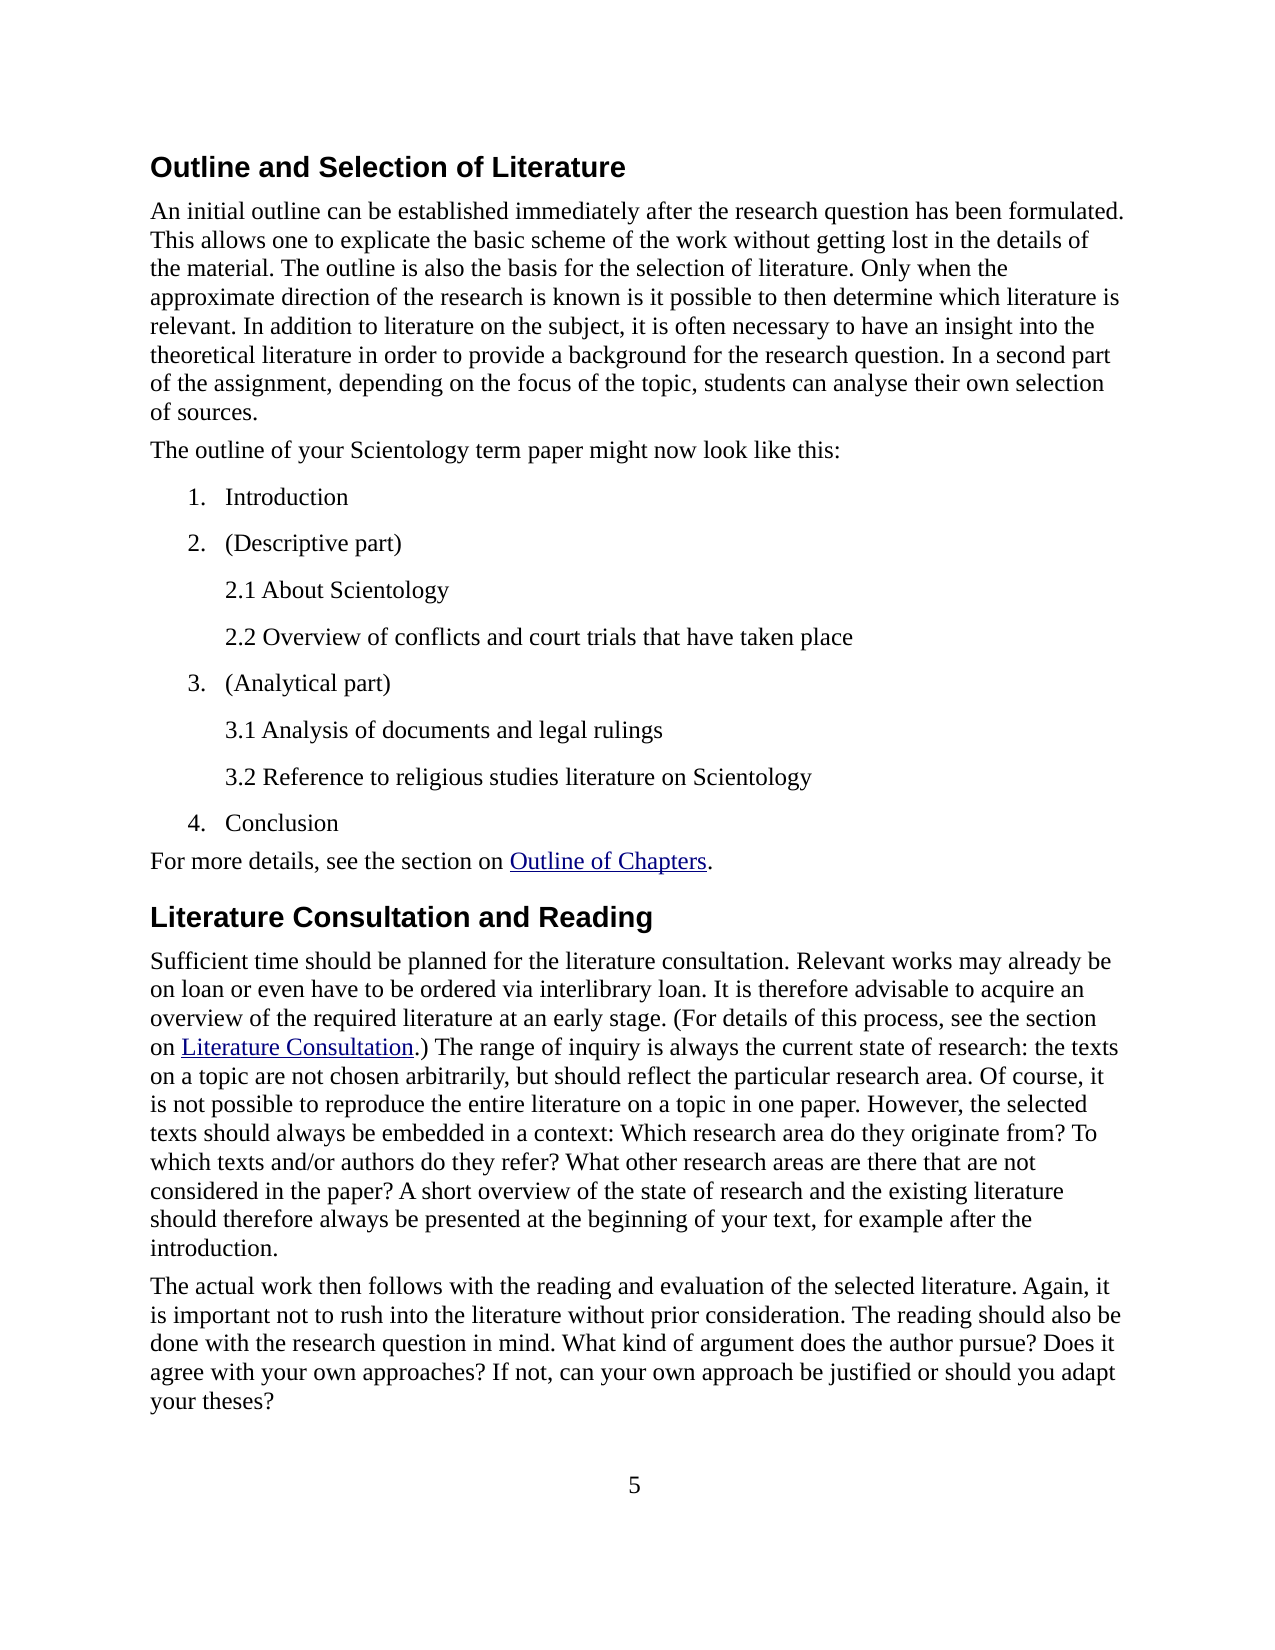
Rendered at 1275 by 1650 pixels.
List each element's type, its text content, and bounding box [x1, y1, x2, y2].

list (Descriptive part) [187, 528, 1125, 557]
text The actual work then follows with the reading and evaluation of the selected literature. Again, it is important not to rush into the literature without prior consideration. The reading should also be done with the research question in mind. What kind of argument does the author pursue? Does it agree with your own approaches? If not, can your own approach be justified or should you adapt your theses? [150, 1271, 1125, 1415]
subtitle Outline and Selection of Literature [150, 150, 1125, 183]
list Introduction [187, 482, 1125, 510]
list 2.1 About Scientology [187, 575, 1125, 604]
list 2.2 Overview of conflicts and court trials that have taken place [187, 622, 1125, 650]
list 3.1 Analysis of documents and legal rulings [187, 715, 1125, 744]
text The outline of your Scientology term paper might now look like this: [150, 435, 1125, 464]
text An initial outline can be established immediately after the research question has been formulated. This allows one to explicate the basic scheme of the work without getting lost in the details of the material. The outline is also the basis for the selection of literature. Only when the approximate direction of the research is known is it possible to then determine which literature is relevant. In addition to literature on the subject, it is often necessary to have an insight into the theoretical literature in order to provide a background for the research question. In a second part of the assignment, depending on the focus of the topic, students can analyse their own selection of sources. [150, 196, 1125, 426]
subtitle Literature Consultation and Reading [150, 900, 1125, 933]
list (Analytical part) [187, 668, 1125, 697]
list Conclusion [187, 808, 1125, 837]
text Sufficient time should be planned for the literature consultation. Relevant works may already be on loan or even have to be ordered via interlibrary loan. It is therefore advisable to acquire an overview of the required literature at an early stage. (For details of this process, see the section on Literature Consultation.) The range of inquiry is always the current state of research: the texts on a topic are not chosen arbitrarily, but should reflect the particular research area. Of course, it is not possible to reproduce the entire literature on a topic in one paper. However, the selected texts should always be embedded in a context: Which research area do they originate from? To which texts and/or authors do they refer? What other research areas are there that are not considered in the paper? A short overview of the state of research and the existing literature should therefore always be presented at the beginning of your text, for example after the introduction. [150, 946, 1125, 1262]
list 3.2 Reference to religious studies literature on Scientology [187, 762, 1125, 790]
text For more details, see the section on Outline of Chapters. [150, 846, 1125, 875]
